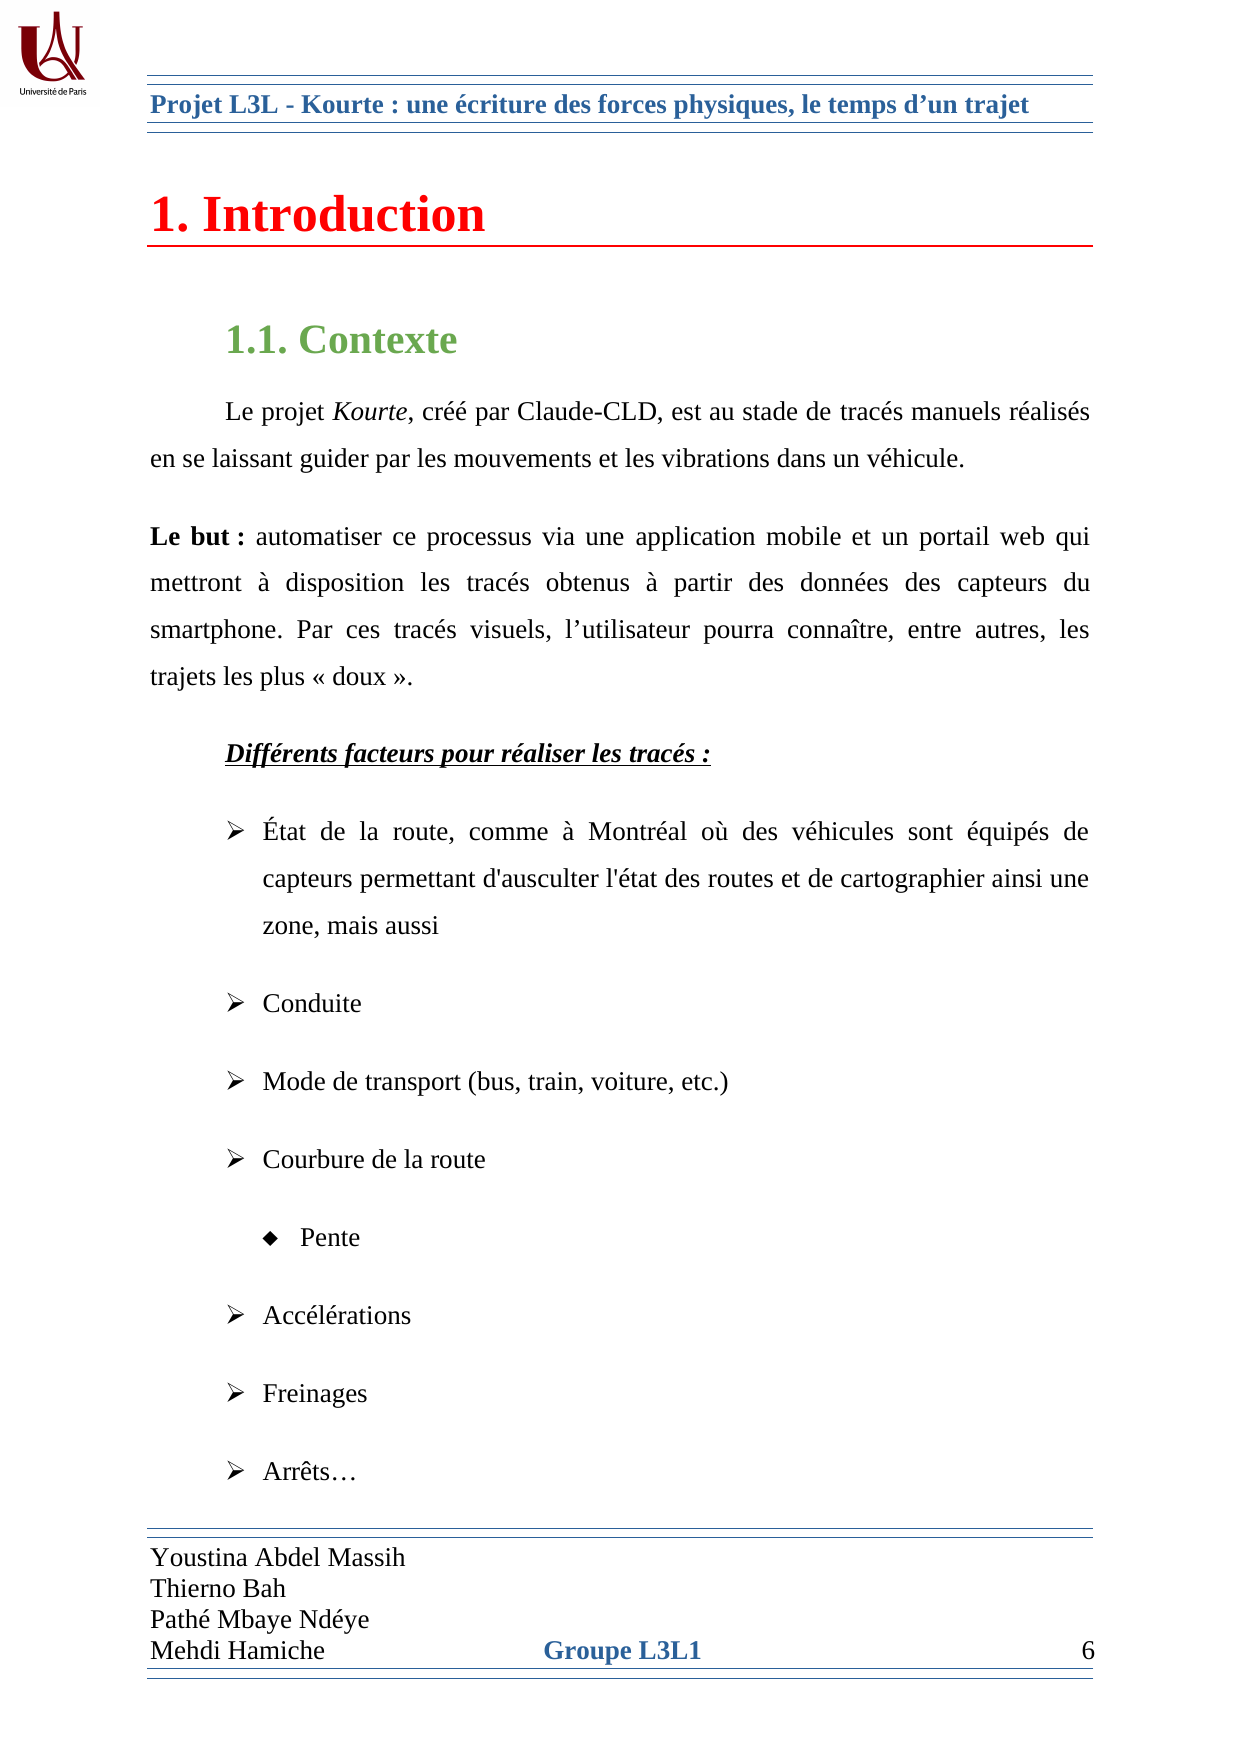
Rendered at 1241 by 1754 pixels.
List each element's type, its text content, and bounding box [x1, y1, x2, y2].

list État de la route, comme à Montréal où des véhicules sont équipés de capteurs permettant d'ausculter l'état des routes et de cartographier ainsi une zone, mais aussi [225, 815, 1090, 940]
text Différents facteurs pour réaliser les tracés : [150, 737, 1090, 769]
list Conduite [225, 987, 1090, 1018]
text Le projet Kourte, créé par Claude-CLD, est au stade de tracés manuels réalisés en se laissant guider par les mouvements et les vibrations dans un véhicule. [150, 395, 1090, 473]
list Mode de transport (bus, train, voiture, etc.) [225, 1065, 1090, 1096]
list Freinages [225, 1377, 1090, 1409]
list Arrêts… [225, 1456, 1090, 1487]
list Courbure de la route [225, 1143, 1090, 1174]
text Le but : automatiser ce processus via une application mobile et un portail web qui mettront à disposition les tracés obtenus à partir des données des capteurs du smartphone. Par ces tracés visuels, l’utilisateur pourra connaître, entre autres, les trajets les plus « doux ». [150, 519, 1090, 691]
list Accélérations [225, 1299, 1090, 1331]
list Pente [262, 1221, 1090, 1252]
picture [0, 0, 101, 107]
subtitle 1.1. Contexte [150, 315, 1090, 363]
subtitle 1. Introduction [147, 179, 1093, 245]
